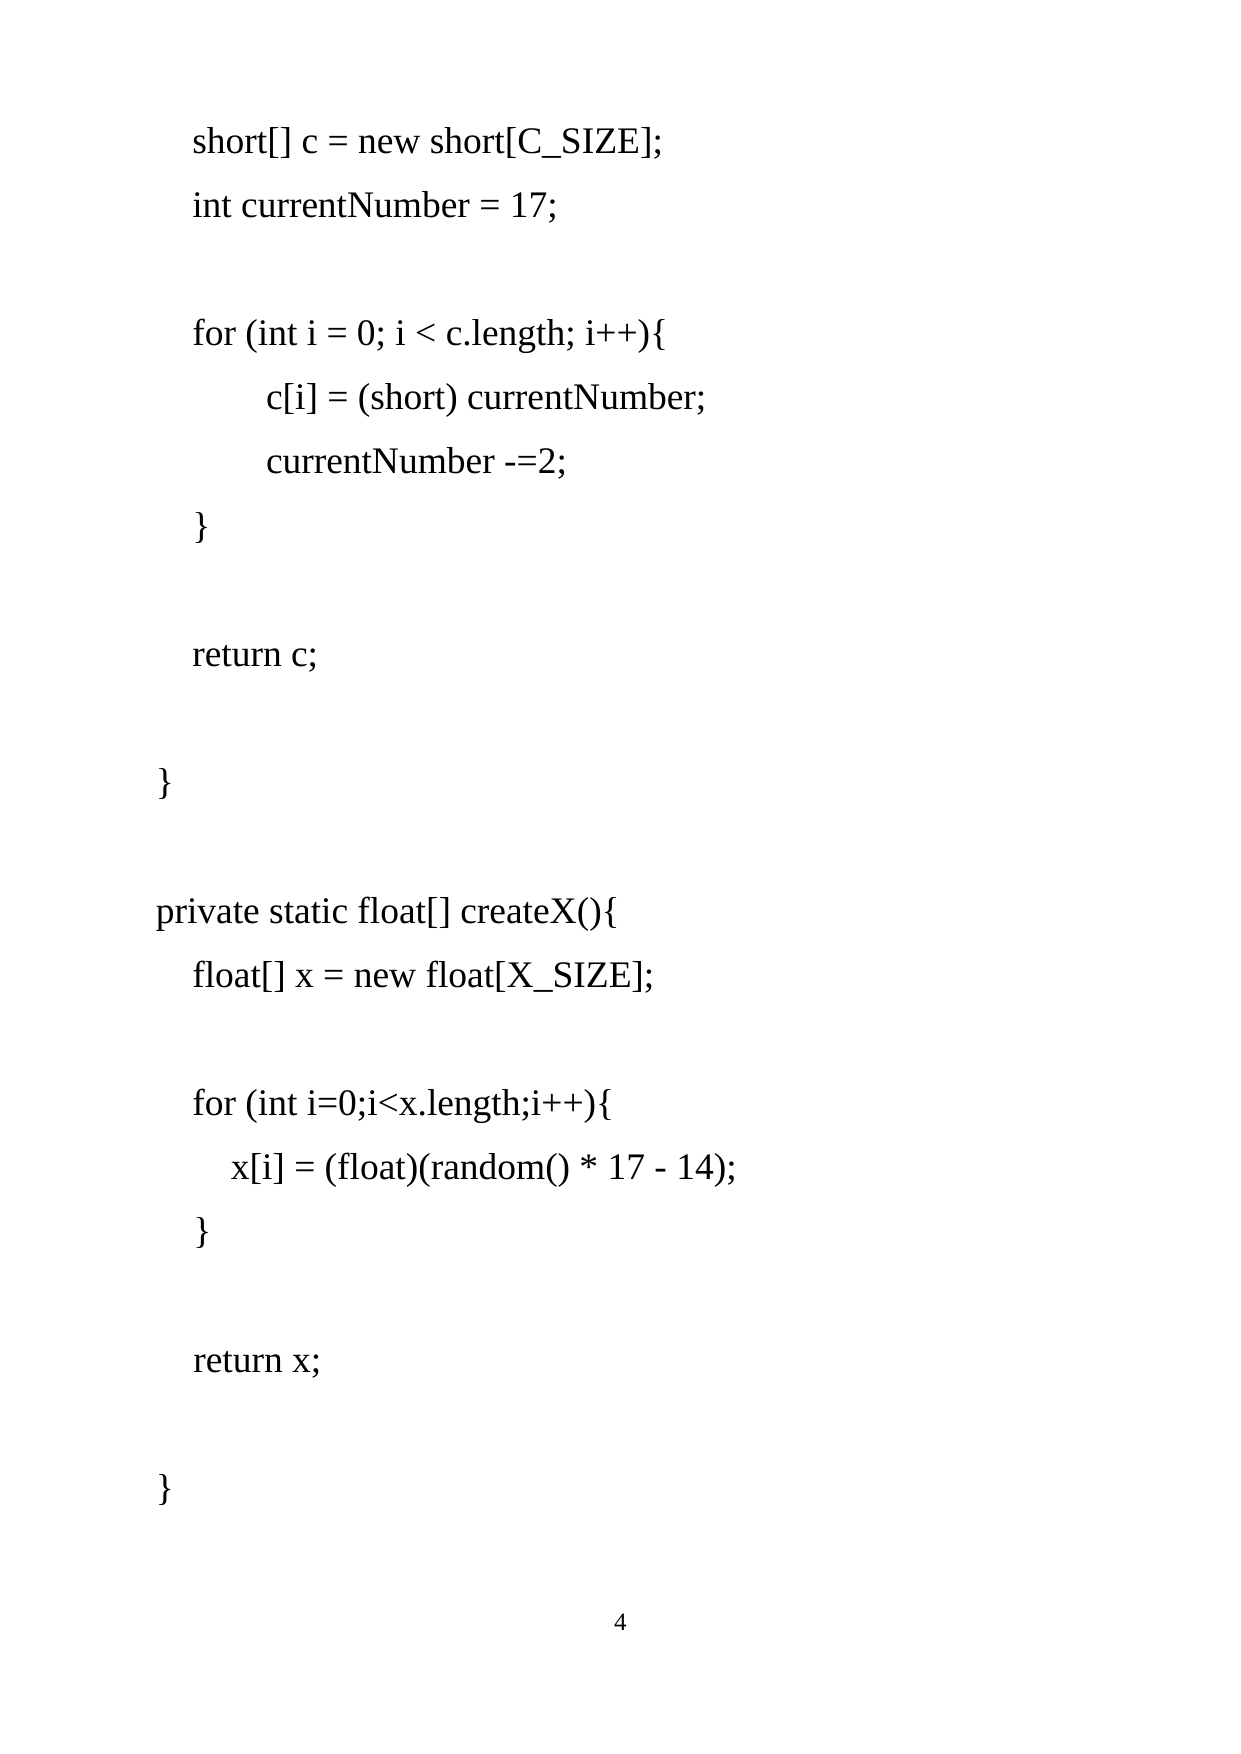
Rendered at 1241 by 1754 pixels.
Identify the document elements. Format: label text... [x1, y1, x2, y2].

text private static float[] createX(){ [118, 888, 1122, 931]
text for (int i = 0; i < c.length; i++){ [118, 311, 1122, 354]
text return c; [118, 631, 1122, 674]
text } [118, 1209, 1122, 1252]
text } [118, 760, 1122, 803]
text } [118, 503, 1122, 546]
text } [118, 1466, 1122, 1509]
text int currentNumber = 17; [118, 182, 1122, 225]
text short[] c = new short[C_SIZE]; [118, 118, 1122, 161]
text return x; [118, 1337, 1122, 1380]
text x[i] = (float)(random() * 17 - 14); [118, 1145, 1122, 1188]
text currentNumber -=2; [118, 439, 1122, 482]
text for (int i=0;i<x.length;i++){ [118, 1081, 1122, 1124]
text float[] x = new float[X_SIZE]; [118, 952, 1122, 995]
text c[i] = (short) currentNumber; [118, 375, 1122, 418]
